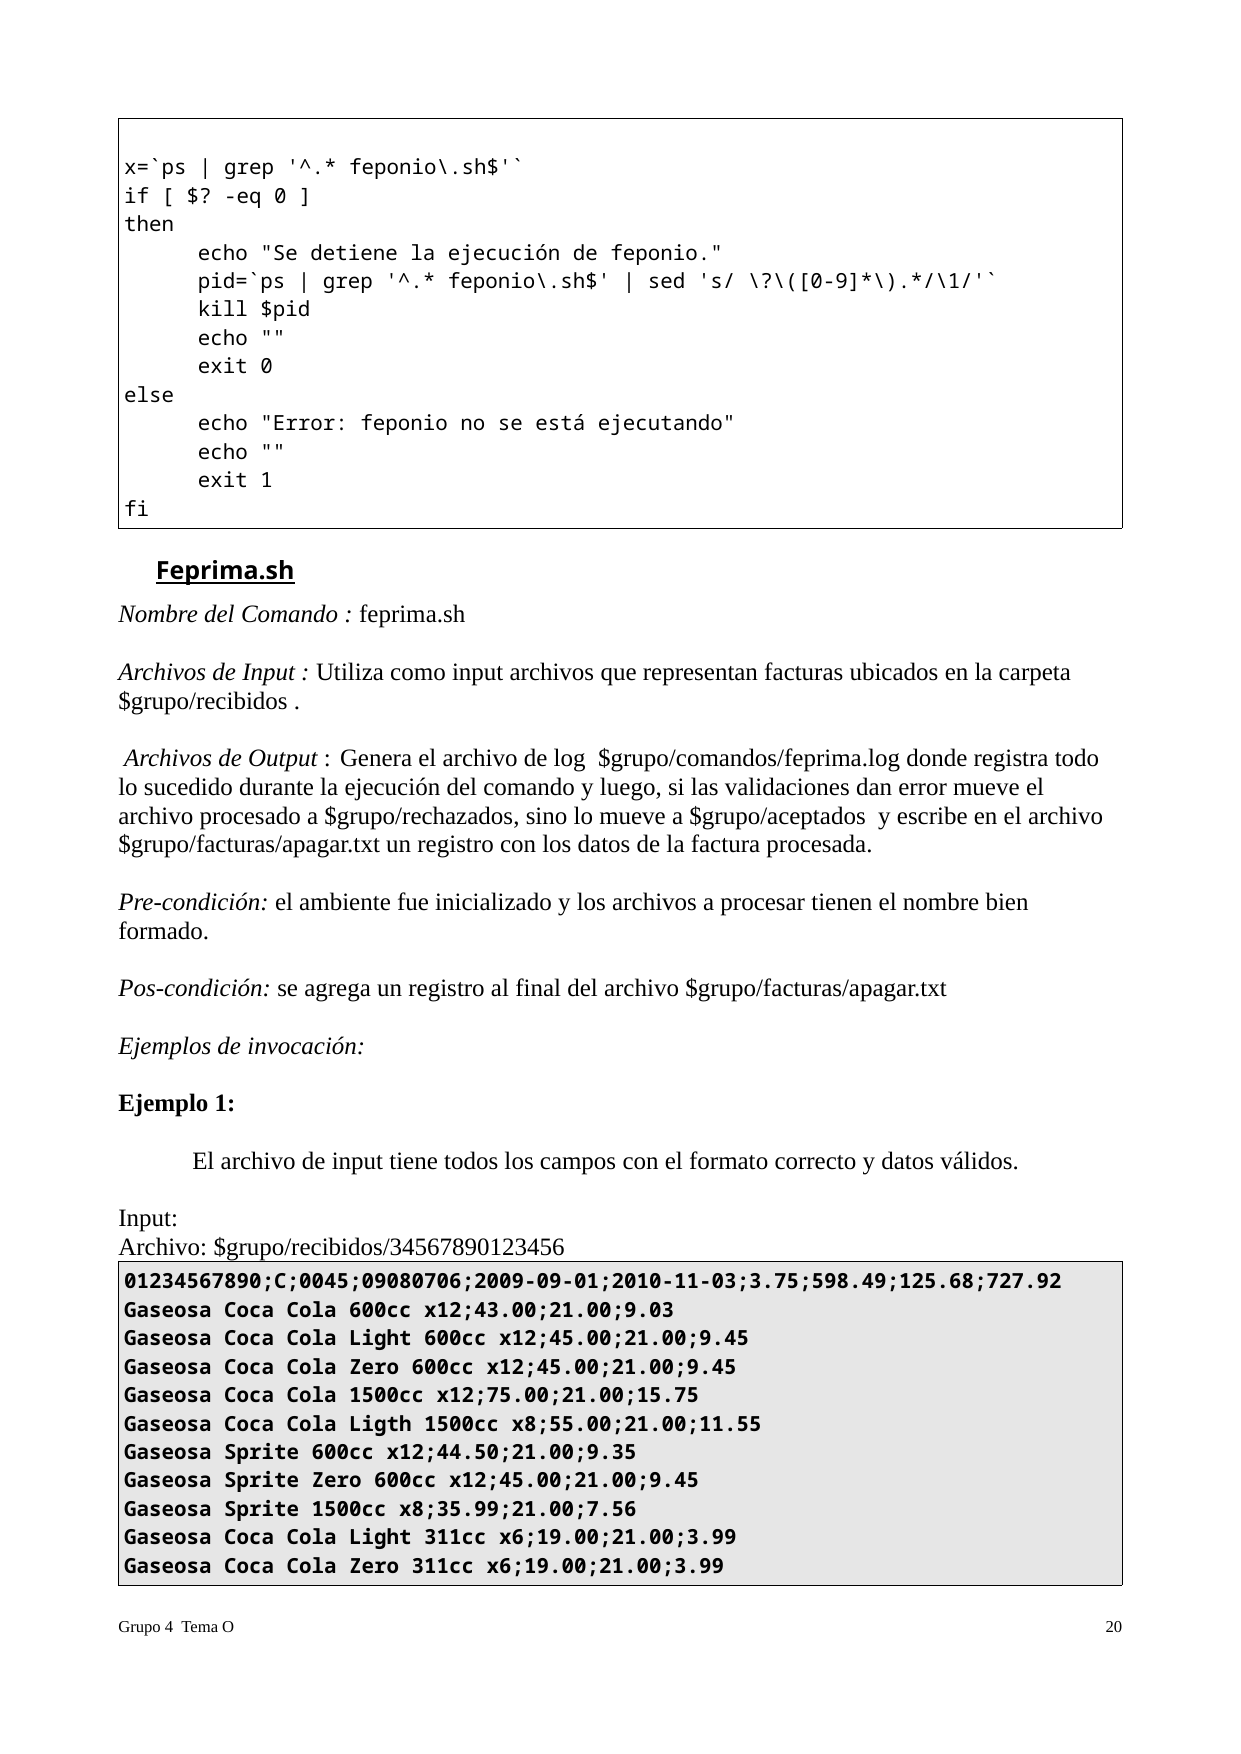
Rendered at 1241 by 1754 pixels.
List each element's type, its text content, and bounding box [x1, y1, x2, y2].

text Ejemplo 1: [118, 1088, 1122, 1117]
text Pre-condición: el ambiente fue inicializado y los archivos a procesar tienen el nombre bien formado. [118, 887, 1122, 944]
text Nombre del Comando : feprima.sh [118, 599, 1122, 628]
text Pos-condición: se agrega un registro al final del archivo $grupo/facturas/apagar.txt [118, 973, 1122, 1002]
text El archivo de input tiene todos los campos con el formato correcto y datos válidos. [118, 1146, 1122, 1174]
subtitle Feprima.sh [156, 553, 1122, 587]
text Archivo: $grupo/recibidos/34567890123456 [118, 1232, 1122, 1261]
text Input: [118, 1203, 1122, 1232]
text Archivos de Output : Genera el archivo de log $grupo/comandos/feprima.log donde registra todo lo sucedido durante la ejecución del comando y luego, si las validaciones dan error mueve el archivo procesado a $grupo/rechazados, sino lo mueve a $grupo/aceptados y escribe en el archivo $grupo/facturas/apagar.txt un registro con los datos de la factura procesada. [118, 743, 1122, 858]
text Ejemplos de invocación: [118, 1031, 1122, 1059]
table_header x=`ps | grep '^.* feponio\.sh$'` if [ $? -eq 0 ] then echo "Se detiene la ejecución de feponio." pid=`ps | grep '^.* feponio\.sh$' | sed 's/ \?\([0-9]*\).*/\1/'` kill $pid echo "" exit 0 else echo "Error: feponio no se está ejecutando" echo "" exit 1 fi [119, 119, 1122, 528]
table_header 01234567890;C;0045;09080706;2009-09-01;2010-11-03;3.75;598.49;125.68;727.92 Gaseosa Coca Cola 600cc x12;43.00;21.00;9.03 Gaseosa Coca Cola Light 600cc x12;45.00;21.00;9.45 Gaseosa Coca Cola Zero 600cc x12;45.00;21.00;9.45 Gaseosa Coca Cola 1500cc x12;75.00;21.00;15.75 Gaseosa Coca Cola Ligth 1500cc x8;55.00;21.00;11.55 Gaseosa Sprite 600cc x12;44.50;21.00;9.35 Gaseosa Sprite Zero 600cc x12;45.00;21.00;9.45 Gaseosa Sprite 1500cc x8;35.99;21.00;7.56 Gaseosa Coca Cola Light 311cc x6;19.00;21.00;3.99 Gaseosa Coca Cola Zero 311cc x6;19.00;21.00;3.99 [119, 1262, 1122, 1585]
text Archivos de Input : Utiliza como input archivos que representan facturas ubicados en la carpeta $grupo/recibidos . [118, 657, 1122, 714]
